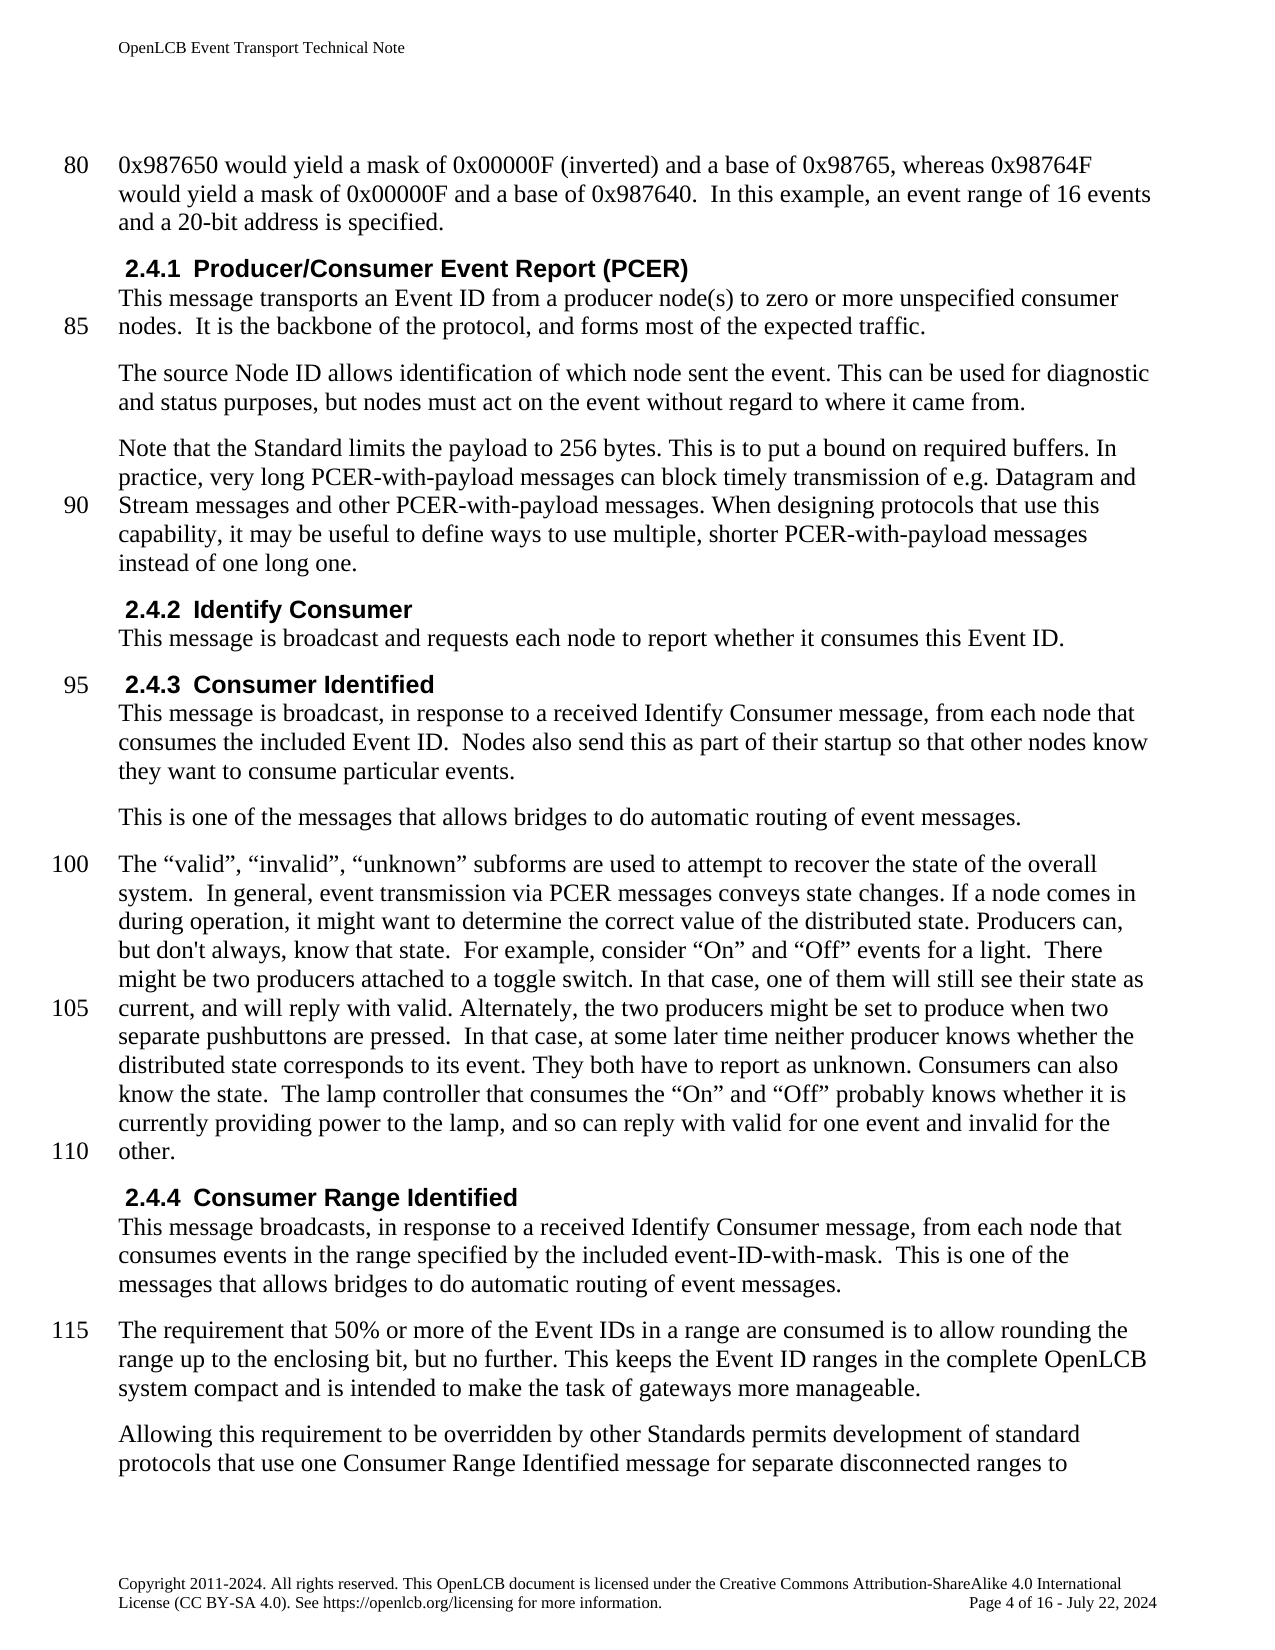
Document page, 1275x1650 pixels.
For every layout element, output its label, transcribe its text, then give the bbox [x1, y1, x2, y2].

text This is one of the messages that allows bridges to do automatic routing of event messages. [118, 802, 1157, 831]
text The requirement that 50% or more of the Event IDs in a range are consumed is to allow rounding the range up to the enclosing bit, but no further. This keeps the Event ID ranges in the complete OpenLCB system compact and is intended to make the task of gateways more manageable. [118, 1316, 1157, 1402]
text This message broadcasts, in response to a received Identify Consumer message, from each node that consumes events in the range specified by the included event-ID-with-mask. This is one of the messages that allows bridges to do automatic routing of event messages. [118, 1212, 1157, 1298]
subtitle Producer/Consumer Event Report (PCER) [118, 254, 1157, 283]
subtitle Consumer Identified [118, 670, 1157, 698]
text Note that the Standard limits the payload to 256 bytes. This is to put a bound on required buffers. In practice, very long PCER-with-payload messages can block timely transmission of e.g. Datagram and Stream messages and other PCER-with-payload messages. When designing protocols that use this capability, it may be useful to define ways to use multiple, shorter PCER-with-payload messages instead of one long one. [118, 433, 1157, 577]
text The source Node ID allows identification of which node sent the event. This can be used for diagnostic and status purposes, but nodes must act on the event without regard to where it came from. [118, 358, 1157, 415]
subtitle Identify Consumer [118, 594, 1157, 623]
text This message transports an Event ID from a producer node(s) to zero or more unspecified consumer nodes. It is the backbone of the protocol, and forms most of the expected traffic. [118, 283, 1157, 340]
text The “valid”, “invalid”, “unknown” subforms are used to attempt to recover the state of the overall system. In general, event transmission via PCER messages conveys state changes. If a node comes in during operation, it might want to determine the correct value of the distributed state. Producers can, but don't always, know that state. For example, consider “On” and “Off” events for a light. There might be two producers attached to a toggle switch. In that case, one of them will still see their state as current, and will reply with valid. Alternately, the two producers might be set to produce when two separate pushbuttons are pressed. In that case, at some later time neither producer knows whether the distributed state corresponds to its event. They both have to report as unknown. Consumers can also know the state. The lamp controller that consumes the “On” and “Off” probably knows whether it is currently providing power to the lamp, and so can reply with valid for one event and invalid for the other. [118, 849, 1157, 1165]
text This message is broadcast, in response to a received Identify Consumer message, from each node that consumes the included Event ID. Nodes also send this as part of their startup so that other nodes know they want to consume particular events. [118, 698, 1157, 785]
text 0x987650 would yield a mask of 0x00000F (inverted) and a base of 0x98765, whereas 0x98764F would yield a mask of 0x00000F and a base of 0x987640. In this example, an event range of 16 events and a 20-bit address is specified. [118, 150, 1157, 236]
subtitle Consumer Range Identified [118, 1183, 1157, 1212]
text Allowing this requirement to be overridden by other Standards permits development of standard protocols that use one Consumer Range Identified message for separate disconnected ranges to [118, 1419, 1157, 1477]
text This message is broadcast and requests each node to report whether it consumes this Event ID. [118, 623, 1157, 652]
